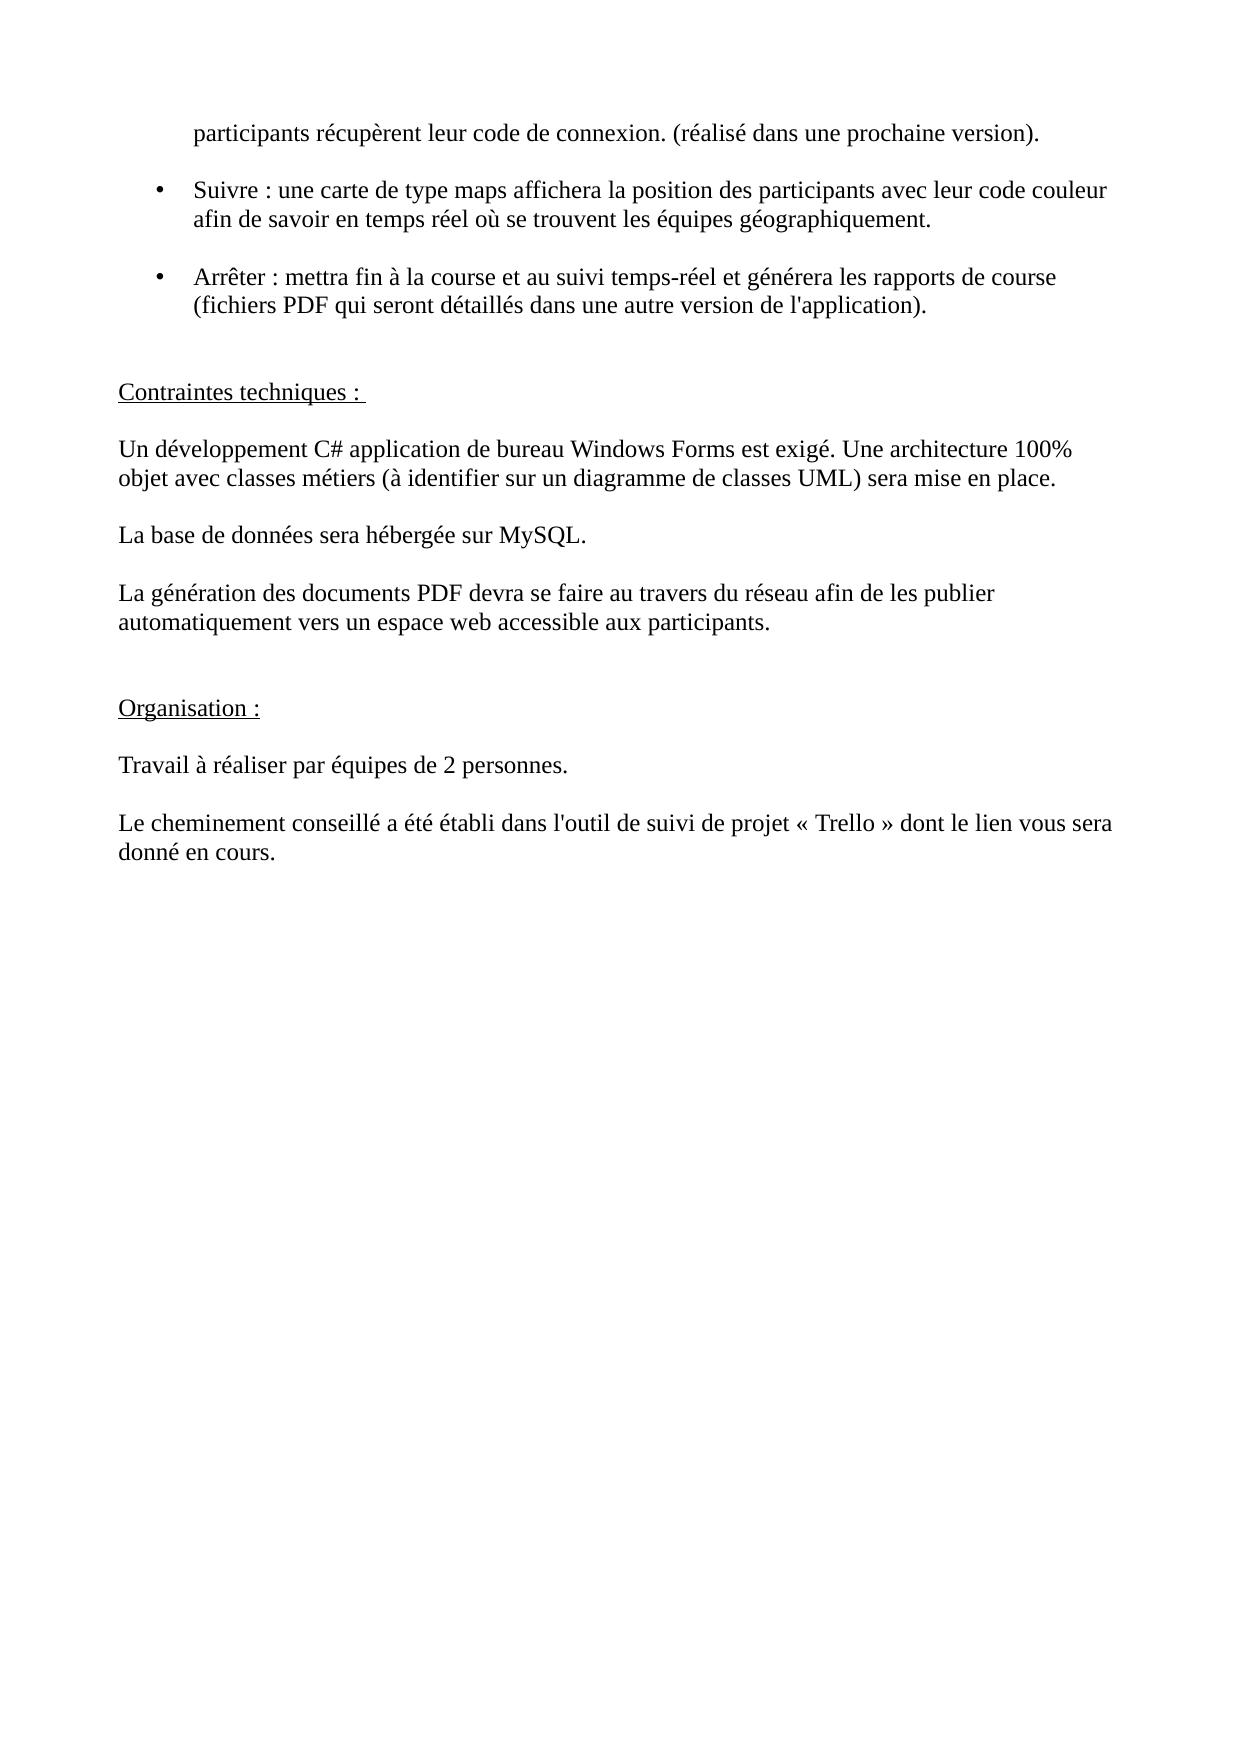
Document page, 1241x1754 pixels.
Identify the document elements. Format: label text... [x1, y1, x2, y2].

text Travail à réaliser par équipes de 2 personnes. [118, 751, 1122, 779]
text La génération des documents PDF devra se faire au travers du réseau afin de les publier automatiquement vers un espace web accessible aux participants. [118, 578, 1122, 636]
list Suivre : une carte de type maps affichera la position des participants avec leur code couleur afin de savoir en temps réel où se trouvent les équipes géographiquement. [156, 176, 1122, 233]
text Un développement C# application de bureau Windows Forms est exigé. Une architecture 100% objet avec classes métiers (à identifier sur un diagramme de classes UML) sera mise en place. [118, 434, 1122, 492]
list participants récupèrent leur code de connexion. (réalisé dans une prochaine version). [156, 118, 1122, 147]
text La base de données sera hébergée sur MySQL. [118, 521, 1122, 549]
text Organisation : [118, 693, 1122, 722]
text Contraintes techniques : [118, 377, 1122, 406]
list Arrêter : mettra fin à la course et au suivi temps-réel et générera les rapports de course (fichiers PDF qui seront détaillés dans une autre version de l'application). [156, 262, 1122, 319]
text Le cheminement conseillé a été établi dans l'outil de suivi de projet « Trello » dont le lien vous sera donné en cours. [118, 808, 1122, 866]
